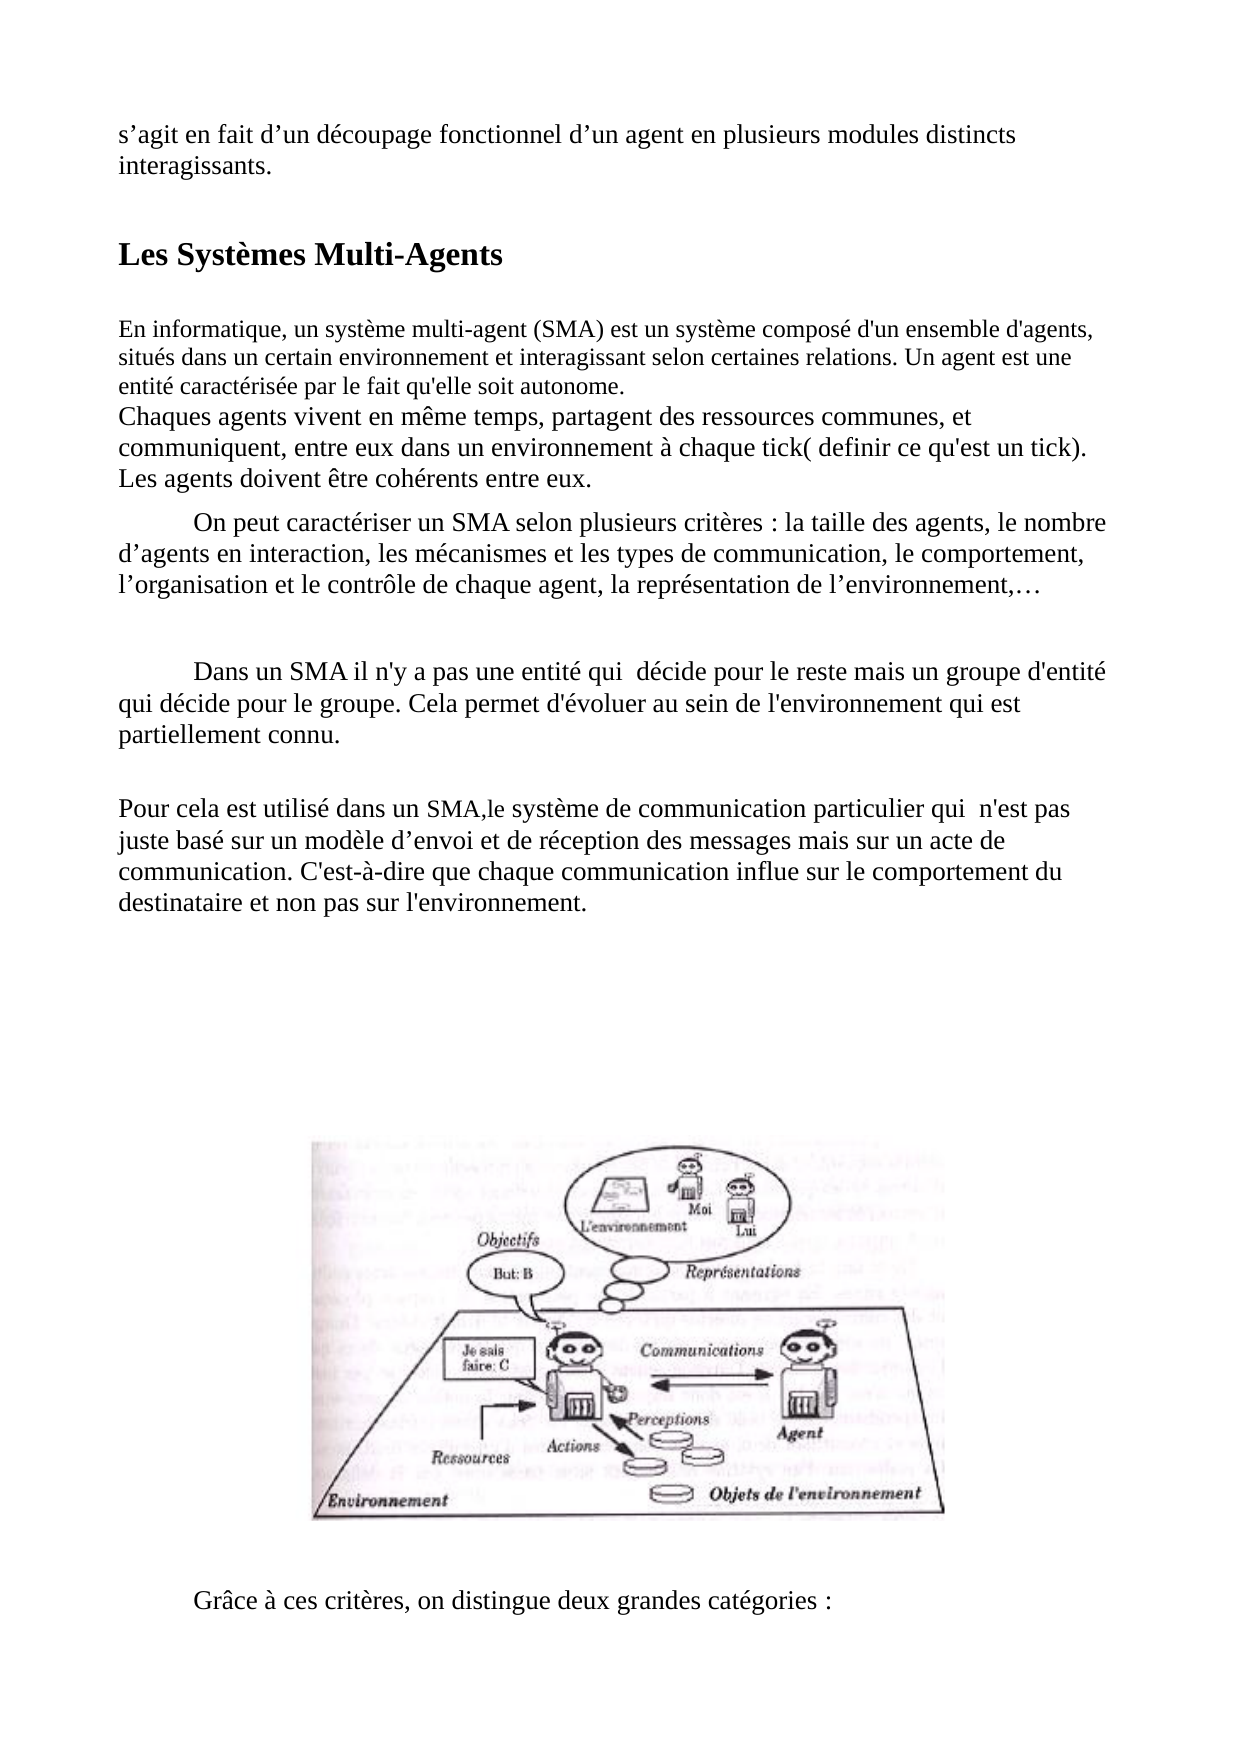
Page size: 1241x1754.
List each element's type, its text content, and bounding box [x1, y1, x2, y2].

text Les Systèmes Multi-Agents [118, 234, 1122, 272]
text Grâce à ces critères, on distingue deux grandes catégories : [118, 1584, 1122, 1616]
text Dans un SMA il n'y a pas une entité qui décide pour le reste mais un groupe d'entité qui décide pour le groupe. Cela permet d'évoluer au sein de l'environnement qui est partiellement connu. [118, 656, 1122, 749]
text Pour cela est utilisé dans un SMA,le système de communication particulier qui n'est pas juste basé sur un modèle d’envoi et de réception des messages mais sur un acte de communication. C'est-à-dire que chaque communication influe sur le comportement du destinataire et non pas sur l'environnement. [118, 793, 1122, 917]
text s’agit en fait d’un découpage fonctionnel d’un agent en plusieurs modules distincts interagissants. [118, 118, 1122, 180]
text En informatique, un système multi-agent (SMA) est un système composé d'un ensemble d'agents, situés dans un certain environnement et interagissant selon certaines relations. Un agent est une entité caractérisée par le fait qu'elle soit autonome. [118, 314, 1122, 400]
text On peut caractériser un SMA selon plusieurs critères : la taille des agents, le nombre d’agents en interaction, les mécanismes et les types de communication, le comportement, l’organisation et le contrôle de chaque agent, la représentation de l’environnement,… [118, 506, 1122, 599]
text Chaques agents vivent en même temps, partagent des ressources communes, et communiquent, entre eux dans un environnement à chaque tick( definir ce qu'est un tick). Les agents doivent être cohérents entre eux. [118, 400, 1122, 493]
